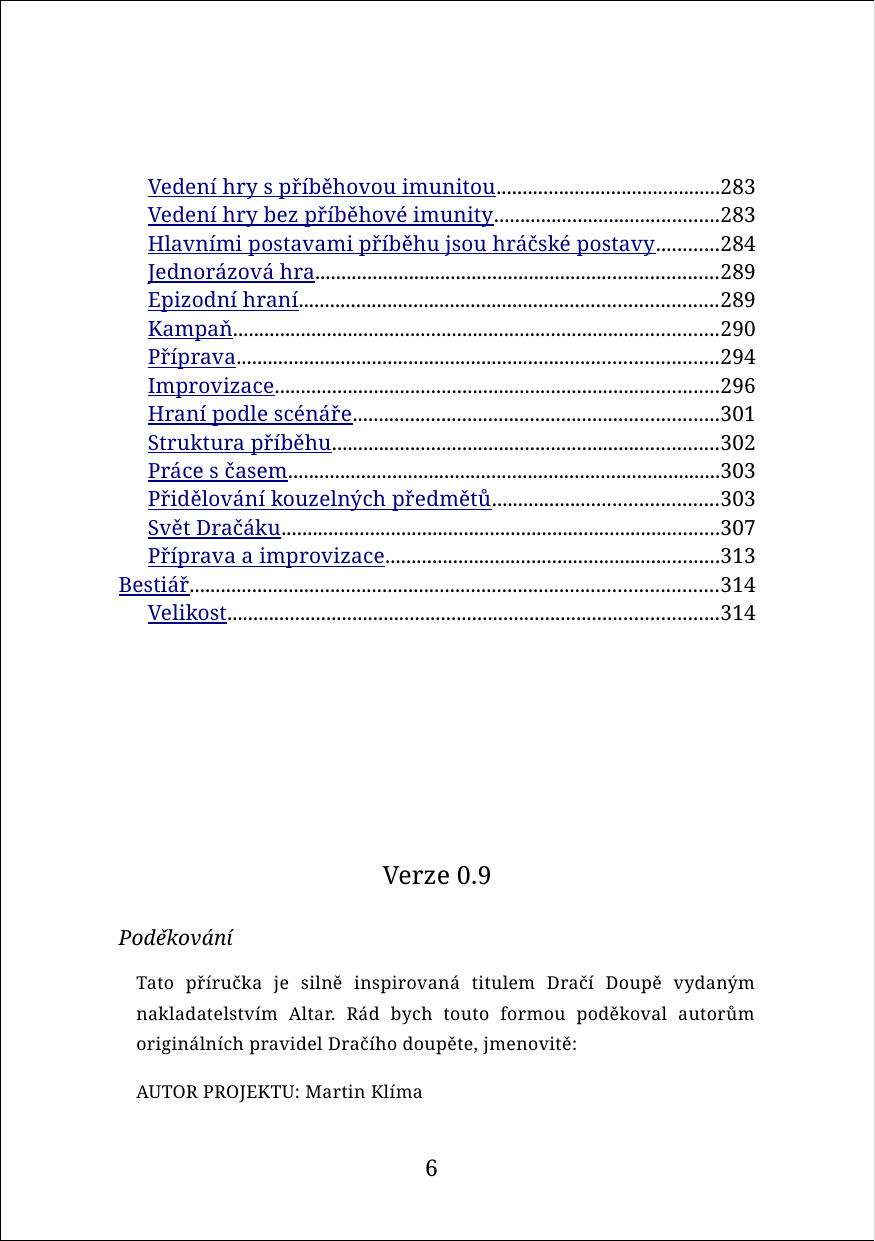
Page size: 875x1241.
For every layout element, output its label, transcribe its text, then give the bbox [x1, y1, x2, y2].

text Příprava 294 [148, 342, 756, 371]
text Improvizace 296 [148, 371, 756, 399]
text Kampaň 290 [148, 314, 756, 342]
text Jednorázová hra 289 [148, 257, 756, 286]
text Verze 0.9 [118, 857, 756, 891]
text AUTOR PROJEKTU: Martin Klíma [136, 1079, 756, 1103]
text Vedení hry bez příběhové imunity 283 [148, 200, 756, 229]
text Bestiář 314 [118, 570, 756, 598]
text Epizodní hraní 289 [148, 286, 756, 314]
text Hraní podle scénáře 301 [148, 399, 756, 428]
text Přidělování kouzelných předmětů 303 [148, 484, 756, 513]
text Velikost 314 [148, 598, 756, 627]
text Hlavními postavami příběhu jsou hráčské postavy 284 [148, 229, 756, 257]
text Svět Dračáku 307 [148, 513, 756, 541]
text Práce s časem 303 [148, 456, 756, 484]
text Tato příručka je silně inspirovaná titulem Dračí Doupě vydaným nakladatelstvím Altar. Rád bych touto formou poděkoval autorům originálních pravidel Dračího doupěte, jmenovitě: [136, 971, 756, 1055]
text Poděkování [118, 923, 756, 952]
text Struktura příběhu 302 [148, 428, 756, 456]
text Vedení hry s příběhovou imunitou 283 [148, 172, 756, 200]
text Příprava a improvizace 313 [148, 541, 756, 570]
